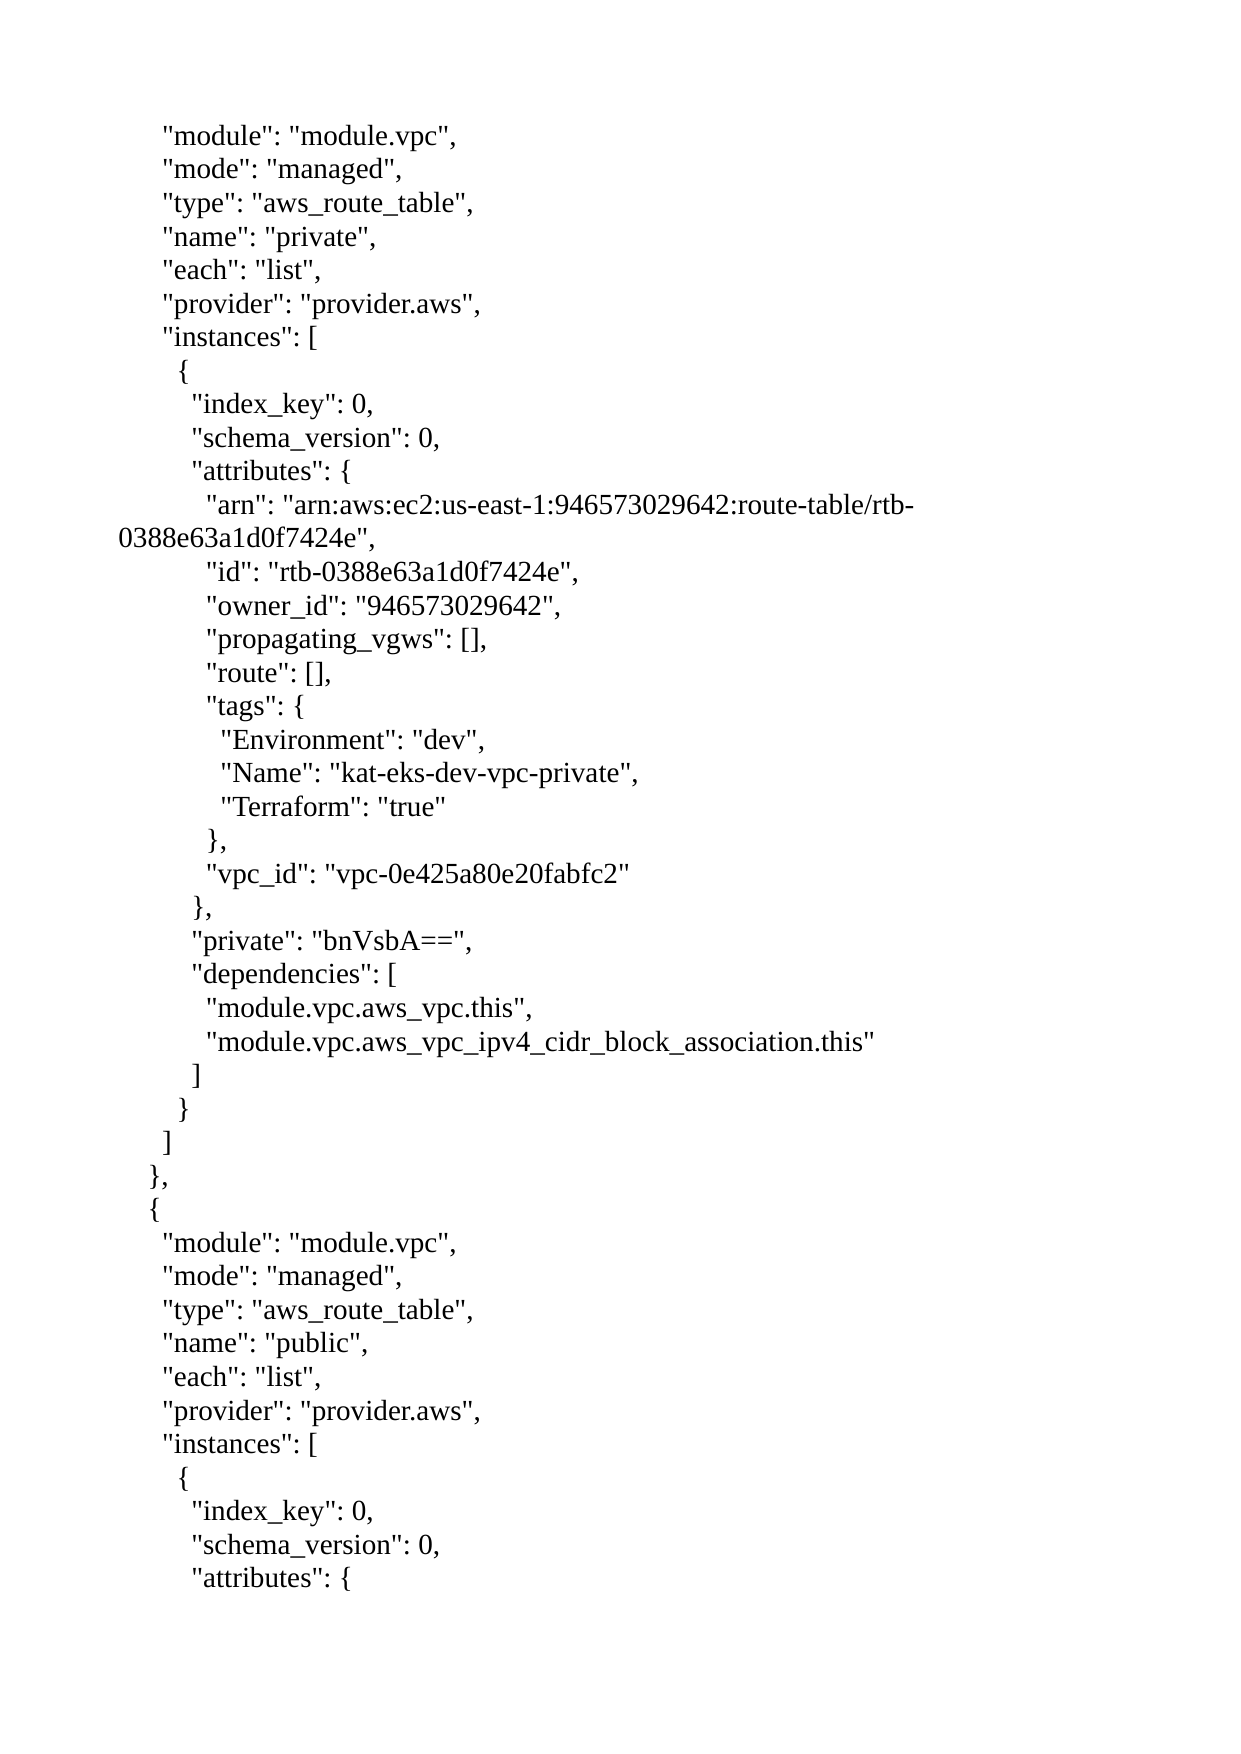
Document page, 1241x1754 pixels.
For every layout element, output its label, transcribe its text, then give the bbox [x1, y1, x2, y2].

text "provider": "provider.aws", [118, 1393, 1122, 1426]
text ] [118, 1057, 1122, 1091]
text "arn": "arn:aws:ec2:us-east-1:946573029642:route-table/rtb-0388e63a1d0f7424e", [118, 487, 1122, 554]
text "tags": { [118, 688, 1122, 722]
text }, [118, 822, 1122, 856]
text "module.vpc.aws_vpc.this", [118, 990, 1122, 1024]
text "module.vpc.aws_vpc_ipv4_cidr_block_association.this" [118, 1024, 1122, 1057]
text "each": "list", [118, 252, 1122, 286]
text "id": "rtb-0388e63a1d0f7424e", [118, 554, 1122, 588]
text "name": "public", [118, 1326, 1122, 1359]
text "owner_id": "946573029642", [118, 588, 1122, 621]
text }, [118, 889, 1122, 923]
text { [118, 1191, 1122, 1225]
text "vpc_id": "vpc-0e425a80e20fabfc2" [118, 856, 1122, 889]
text "attributes": { [118, 1560, 1122, 1594]
text "Terraform": "true" [118, 789, 1122, 822]
text "schema_version": 0, [118, 420, 1122, 453]
text "instances": [ [118, 1426, 1122, 1460]
text { [118, 1460, 1122, 1493]
text { [118, 353, 1122, 386]
text } [118, 1091, 1122, 1124]
text "Environment": "dev", [118, 722, 1122, 755]
text "type": "aws_route_table", [118, 185, 1122, 219]
text "index_key": 0, [118, 1493, 1122, 1527]
text ] [118, 1124, 1122, 1158]
text }, [118, 1158, 1122, 1191]
text "attributes": { [118, 453, 1122, 487]
text "type": "aws_route_table", [118, 1292, 1122, 1326]
text "each": "list", [118, 1359, 1122, 1393]
text "route": [], [118, 655, 1122, 688]
text "mode": "managed", [118, 152, 1122, 185]
text "private": "bnVsbA==", [118, 923, 1122, 957]
text "index_key": 0, [118, 386, 1122, 420]
text "dependencies": [ [118, 957, 1122, 990]
text "name": "private", [118, 219, 1122, 252]
text "module": "module.vpc", [118, 118, 1122, 152]
text "provider": "provider.aws", [118, 286, 1122, 319]
text "module": "module.vpc", [118, 1225, 1122, 1258]
text "schema_version": 0, [118, 1527, 1122, 1560]
text "propagating_vgws": [], [118, 621, 1122, 655]
text "mode": "managed", [118, 1258, 1122, 1292]
text "Name": "kat-eks-dev-vpc-private", [118, 755, 1122, 789]
text "instances": [ [118, 319, 1122, 353]
